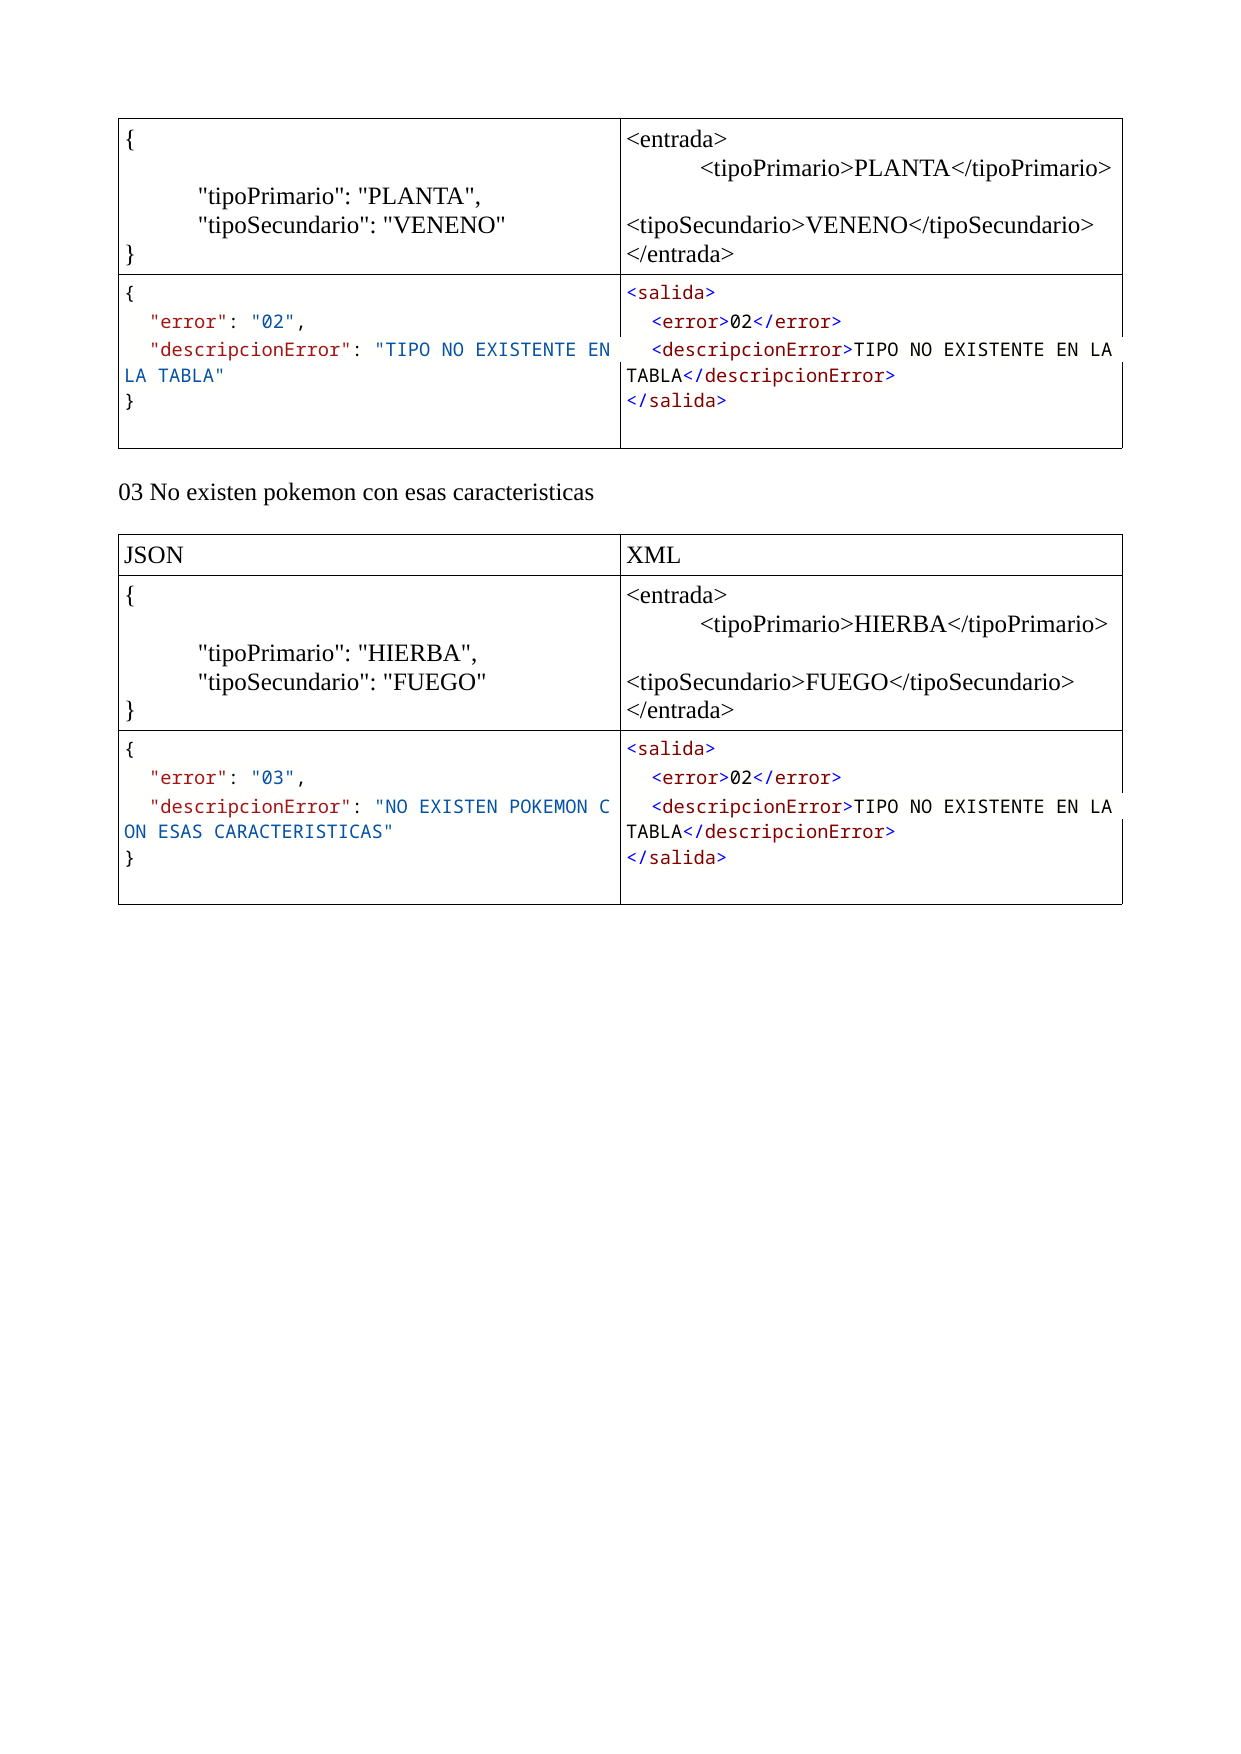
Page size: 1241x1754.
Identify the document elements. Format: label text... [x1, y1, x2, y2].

table_cell { "error": "02", "descripcionError": "TIPO NO EXISTENTE EN LA TABLA" } [119, 275, 620, 448]
table_header XML [621, 535, 1122, 574]
table_cell { "error": "03", "descripcionError": "NO EXISTEN POKEMON CON ESAS CARACTERISTICAS" } [119, 731, 620, 904]
table_cell <entrada> <tipoPrimario>PLANTA</tipoPrimario> <tipoSecundario>VENENO</tipoSecundario> </entrada> [621, 119, 1122, 273]
table_cell <salida> <error>02</error> <descripcionError>TIPO NO EXISTENTE EN LA TABLA</descripcionError> </salida> [621, 731, 1122, 904]
table_cell { "tipoPrimario": "PLANTA", "tipoSecundario": "VENENO" } [119, 119, 620, 273]
table_cell { "tipoPrimario": "HIERBA", "tipoSecundario": "FUEGO" } [119, 576, 620, 730]
table_cell <salida> <error>02</error> <descripcionError>TIPO NO EXISTENTE EN LA TABLA</descripcionError> </salida> [621, 275, 1122, 448]
text 03 No existen pokemon con esas caracteristicas [118, 477, 1122, 505]
table_header JSON [119, 535, 620, 574]
table_cell <entrada> <tipoPrimario>HIERBA</tipoPrimario> <tipoSecundario>FUEGO</tipoSecundario> </entrada> [621, 576, 1122, 730]
